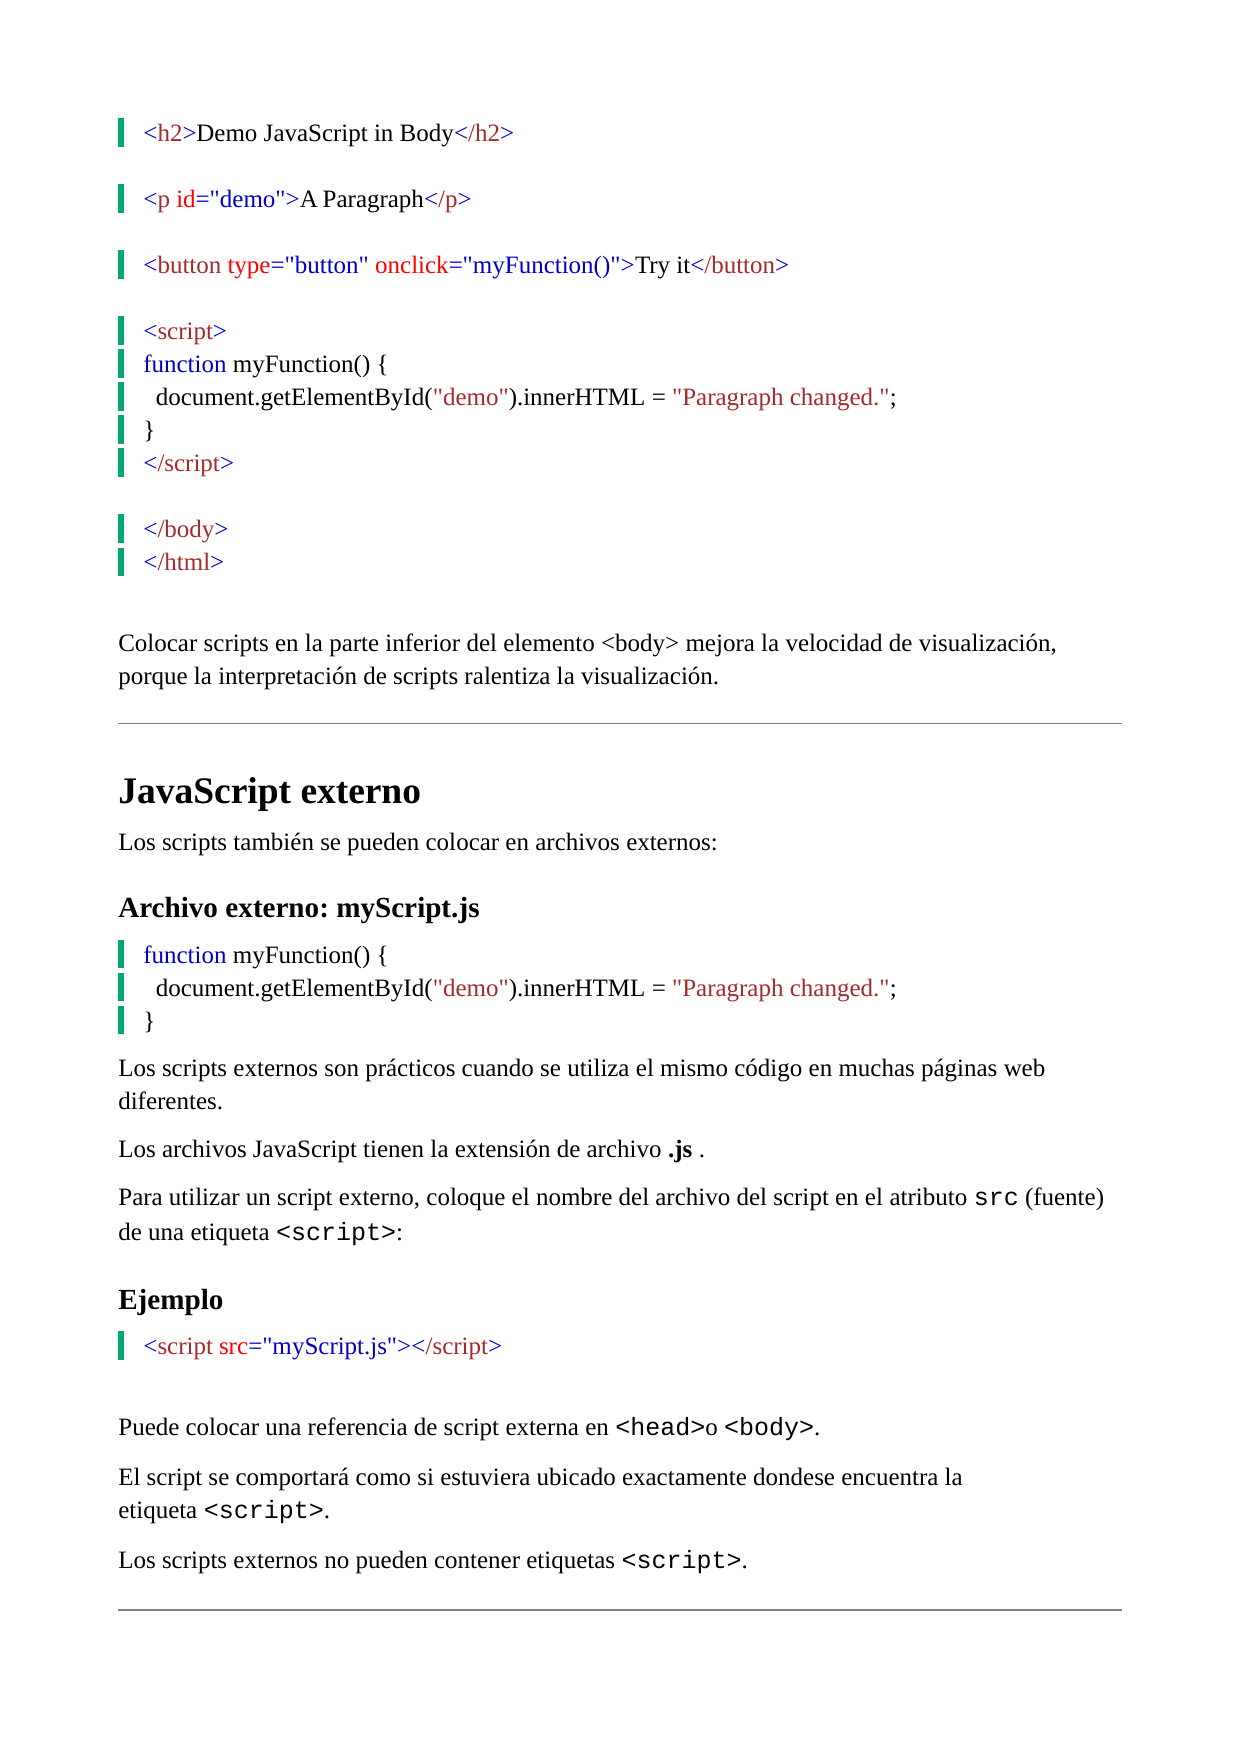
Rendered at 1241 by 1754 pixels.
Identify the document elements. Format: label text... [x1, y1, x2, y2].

text Los scripts externos son prácticos cuando se utiliza el mismo código en muchas páginas web diferentes. [118, 1053, 1122, 1115]
subtitle Archivo externo: myScript.js [118, 891, 1122, 924]
text Los scripts también se pueden colocar en archivos externos: [118, 827, 1122, 856]
text Para utilizar un script externo, coloque el nombre del archivo del script en el atributo src (fuente) de una etiqueta <script>: [118, 1182, 1122, 1247]
text <h2>Demo JavaScript in Body</h2> <p id="demo">A Paragraph</p> <button type="button" onclick="myFunction()">Try it</button> <script> function myFunction() { document.getElementById("demo").innerHTML = "Paragraph changed."; } </script> </body> </html> [118, 118, 1122, 576]
text Los archivos JavaScript tienen la extensión de archivo .js . [118, 1134, 1122, 1163]
text Puede colocar una referencia de script externa en <head>o <body>. [118, 1412, 1122, 1443]
text function myFunction() { document.getElementById("demo").innerHTML = "Paragraph changed."; } [118, 940, 1122, 1034]
text El script se comportará como si estuviera ubicado exactamente dondese encuentra la etiqueta <script>. [118, 1462, 1122, 1526]
text Colocar scripts en la parte inferior del elemento <body> mejora la velocidad de visualización, porque la interpretación de scripts ralentiza la visualización. [118, 628, 1122, 690]
subtitle Ejemplo [118, 1282, 1122, 1316]
text <script src="myScript.js"></script> [124, 1331, 1122, 1360]
text Los scripts externos no pueden contener etiquetas <script>. [118, 1545, 1122, 1576]
subtitle JavaScript externo [118, 768, 1122, 812]
